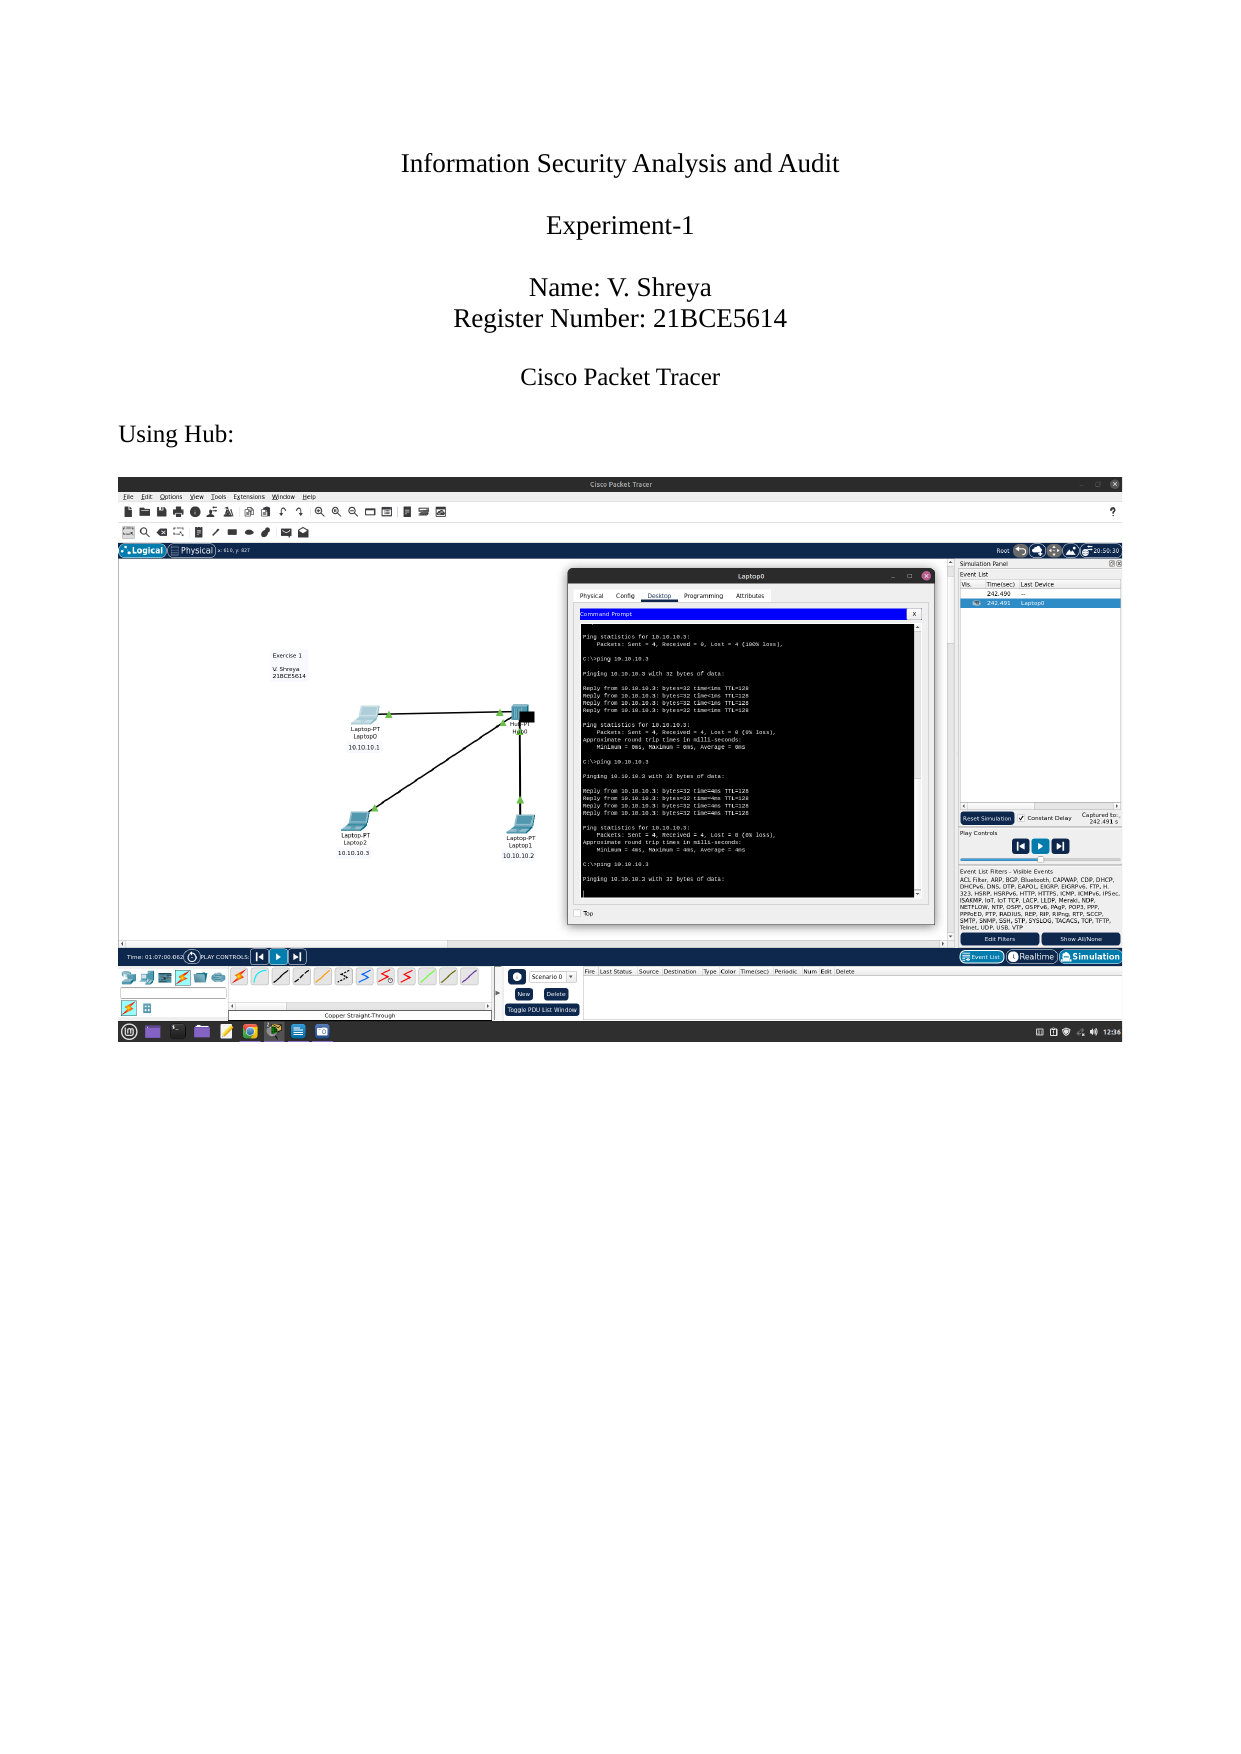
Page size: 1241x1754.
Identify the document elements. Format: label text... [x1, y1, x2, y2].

text Experiment-1 [118, 209, 1122, 240]
text Information Security Analysis and Audit [118, 147, 1122, 178]
picture [144, 549, 152, 554]
text Name: V. Shreya [118, 271, 1122, 303]
text Using Hub: [118, 419, 1122, 448]
text Register Number: 21BCE5614 [118, 303, 1122, 334]
text Cisco Packet Tracer [118, 362, 1122, 391]
picture [118, 477, 1123, 1042]
